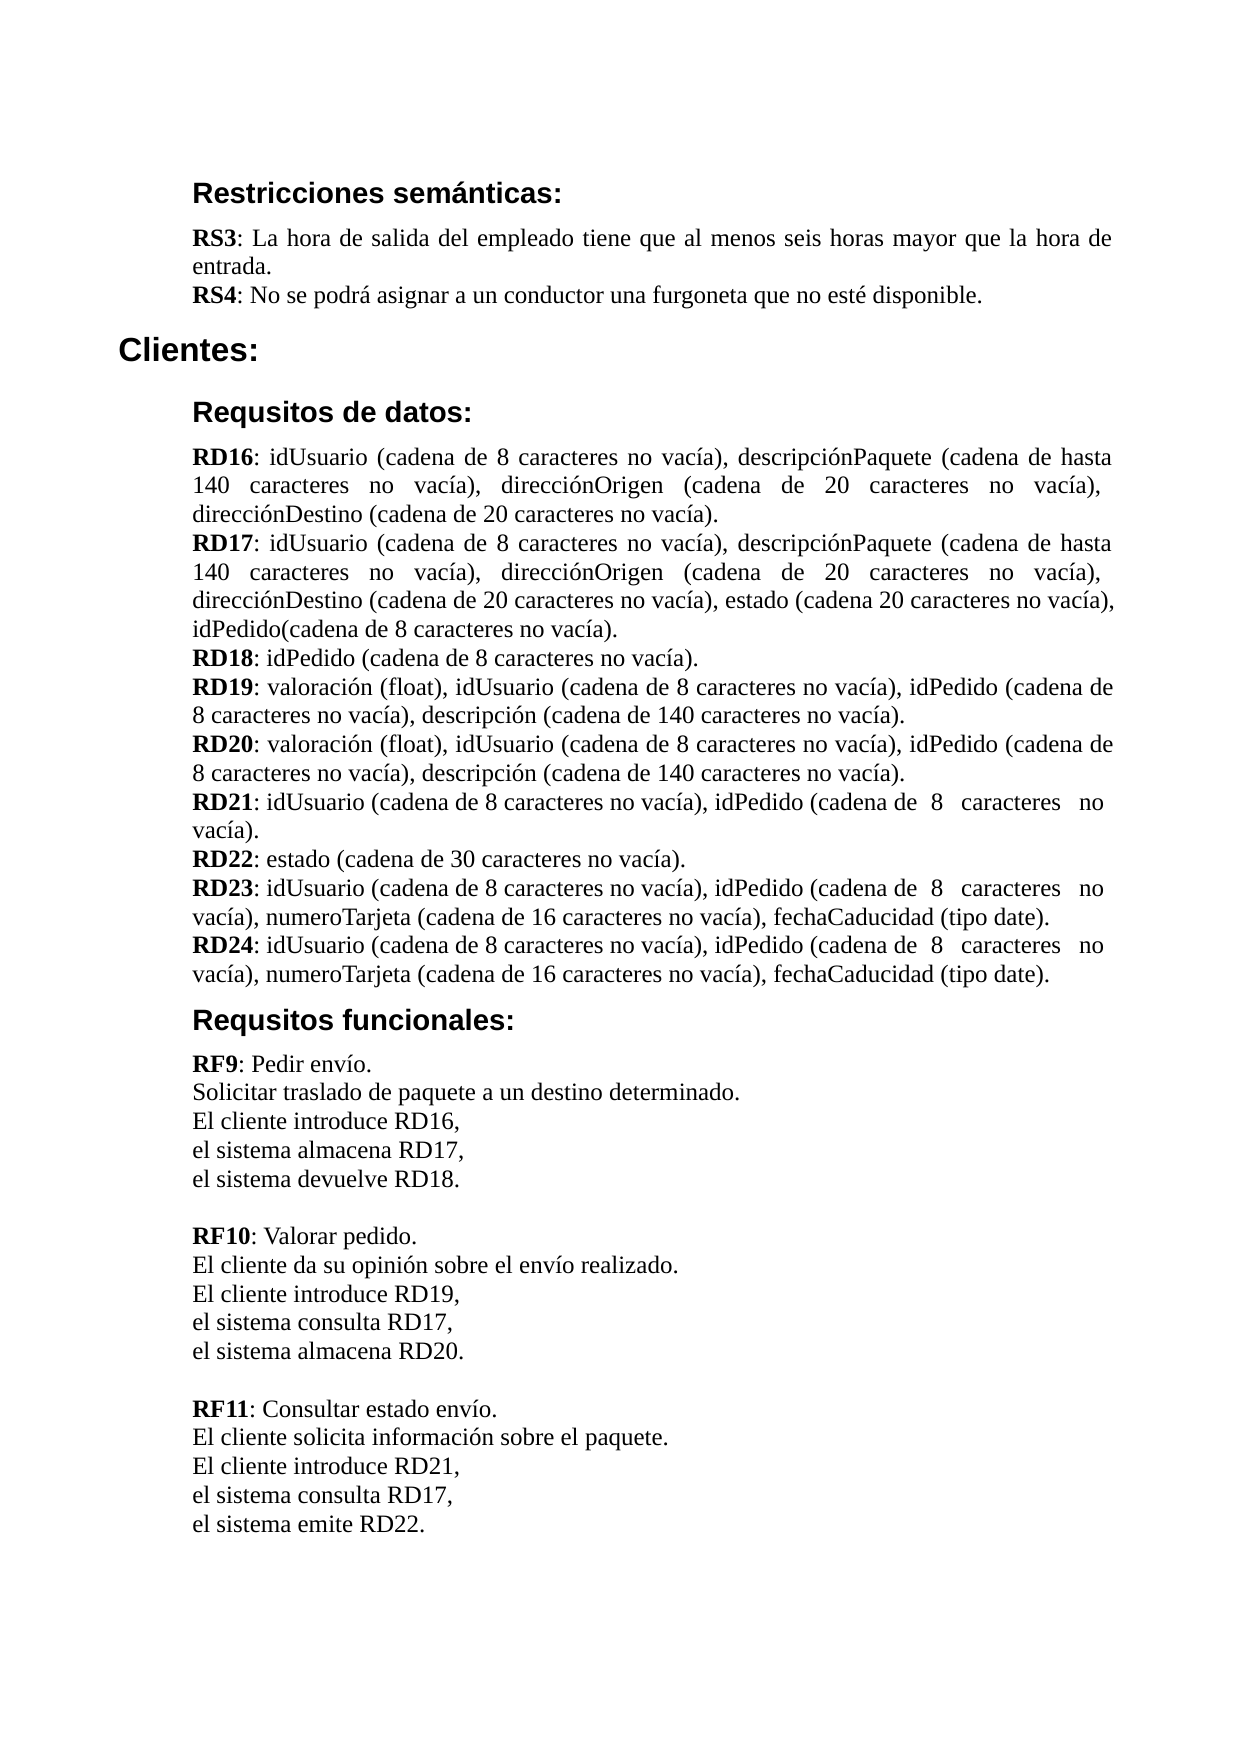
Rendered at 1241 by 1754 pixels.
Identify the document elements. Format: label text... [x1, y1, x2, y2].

text RF11: Consultar estado envío. [118, 1394, 1122, 1422]
text RD23: idUsuario (cadena de 8 caracteres no vacía), idPedido (cadena de 8 caracteres no vacía), numeroTarjeta (cadena de 16 caracteres no vacía), fechaCaducidad (tipo date). [118, 873, 1122, 930]
subtitle Restricciones semánticas: [118, 176, 1122, 210]
text RF9: Pedir envío. [118, 1049, 1122, 1077]
text El cliente solicita información sobre el paquete. [118, 1422, 1122, 1451]
subtitle Requsitos funcionales: [118, 1002, 1122, 1036]
text RS3: La hora de salida del empleado tiene que al menos seis horas mayor que la hora de entrada. [118, 223, 1122, 280]
text RD21: idUsuario (cadena de 8 caracteres no vacía), idPedido (cadena de 8 caracteres no vacía). [118, 787, 1122, 844]
text RD24: idUsuario (cadena de 8 caracteres no vacía), idPedido (cadena de 8 caracteres no vacía), numeroTarjeta (cadena de 16 caracteres no vacía), fechaCaducidad (tipo date). [118, 930, 1122, 988]
text RF10: Valorar pedido. [118, 1221, 1122, 1250]
text RD20: valoración (float), idUsuario (cadena de 8 caracteres no vacía), idPedido (cadena de 8 caracteres no vacía), descripción (cadena de 140 caracteres no vacía). [118, 729, 1122, 787]
text el sistema almacena RD17, [118, 1135, 1122, 1164]
text Solicitar traslado de paquete a un destino determinado. [118, 1077, 1122, 1106]
text el sistema almacena RD20. [118, 1336, 1122, 1365]
text RD22: estado (cadena de 30 caracteres no vacía). [118, 844, 1122, 873]
text el sistema consulta RD17, [118, 1307, 1122, 1336]
text RD17: idUsuario (cadena de 8 caracteres no vacía), descripciónPaquete (cadena de hasta 140 caracteres no vacía), direcciónOrigen (cadena de 20 caracteres no vacía), direcciónDestino (cadena de 20 caracteres no vacía), estado (cadena 20 caracteres no vacía), idPedido(cadena de 8 caracteres no vacía). [118, 528, 1122, 643]
text el sistema devuelve RD18. [118, 1164, 1122, 1192]
subtitle Clientes: [118, 330, 1122, 368]
text RS4: No se podrá asignar a un conductor una furgoneta que no esté disponible. [118, 280, 1122, 309]
text RD18: idPedido (cadena de 8 caracteres no vacía). [118, 643, 1122, 672]
text RD19: valoración (float), idUsuario (cadena de 8 caracteres no vacía), idPedido (cadena de 8 caracteres no vacía), descripción (cadena de 140 caracteres no vacía). [118, 672, 1122, 729]
text El cliente introduce RD16, [118, 1106, 1122, 1135]
text el sistema emite RD22. [118, 1509, 1122, 1537]
text El cliente introduce RD19, [118, 1279, 1122, 1307]
text el sistema consulta RD17, [118, 1480, 1122, 1509]
text El cliente da su opinión sobre el envío realizado. [118, 1250, 1122, 1279]
text El cliente introduce RD21, [118, 1451, 1122, 1480]
subtitle Requsitos de datos: [118, 395, 1122, 429]
text RD16: idUsuario (cadena de 8 caracteres no vacía), descripciónPaquete (cadena de hasta 140 caracteres no vacía), direcciónOrigen (cadena de 20 caracteres no vacía), direcciónDestino (cadena de 20 caracteres no vacía). [118, 442, 1122, 528]
